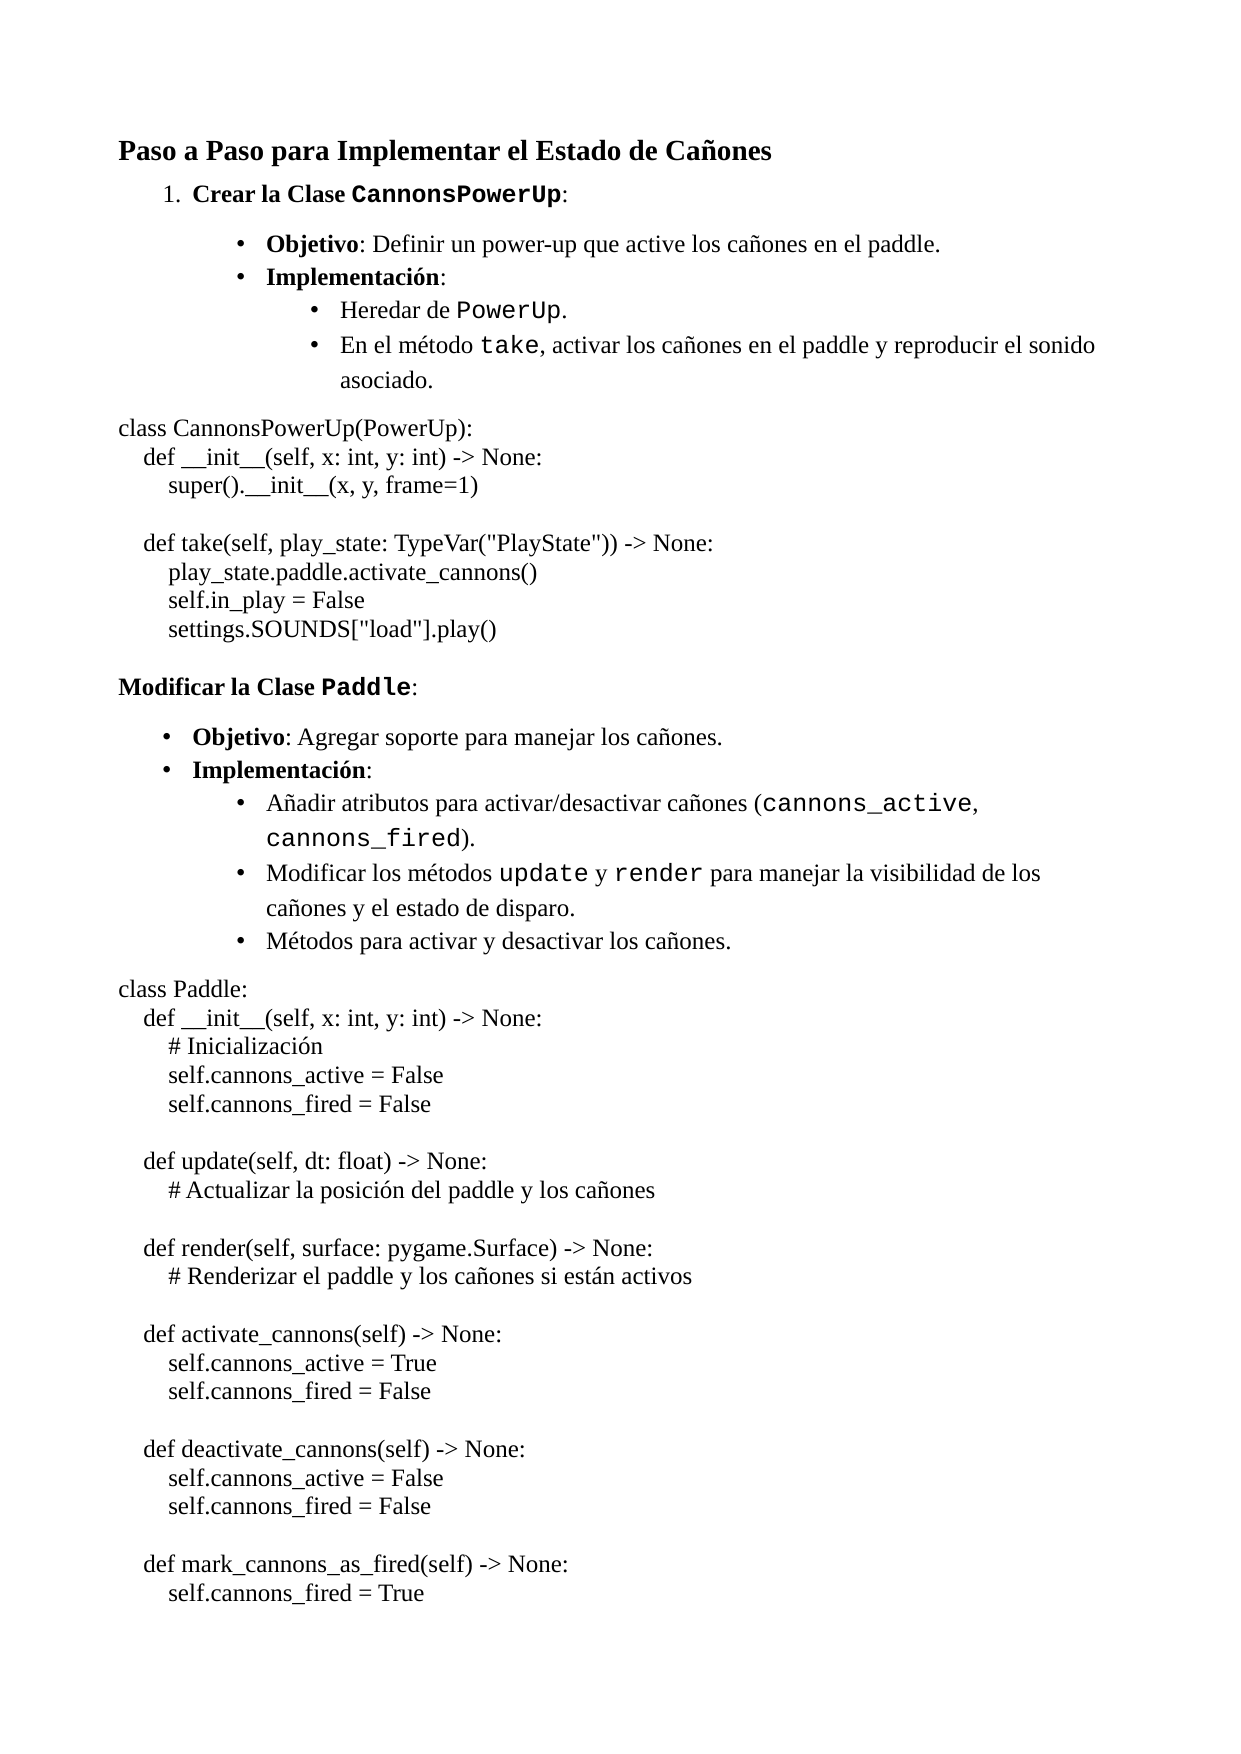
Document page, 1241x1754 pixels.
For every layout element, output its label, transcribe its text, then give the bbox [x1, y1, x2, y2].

text self.cannons_active = True [118, 1348, 1122, 1376]
text # Inicialización [118, 1031, 1122, 1060]
text def render(self, surface: pygame.Surface) -> None: [118, 1233, 1122, 1261]
list En el método take, activar los cañones en el paddle y reproducir el sonido asociado. [310, 330, 1122, 394]
text self.cannons_fired = False [118, 1376, 1122, 1405]
text self.cannons_fired = False [118, 1089, 1122, 1118]
text self.cannons_fired = True [118, 1578, 1122, 1606]
list Objetivo: Definir un power-up que active los cañones en el paddle. [236, 229, 1122, 257]
text # Actualizar la posición del paddle y los cañones [118, 1175, 1122, 1204]
text def update(self, dt: float) -> None: [118, 1146, 1122, 1175]
text class CannonsPowerUp(PowerUp): [118, 413, 1122, 442]
list Añadir atributos para activar/desactivar cañones (cannons_active, cannons_fired). [236, 788, 1122, 854]
list Implementación: [162, 755, 1122, 783]
subtitle Paso a Paso para Implementar el Estado de Cañones [118, 133, 1122, 166]
list Objetivo: Agregar soporte para manejar los cañones. [162, 722, 1122, 750]
text play_state.paddle.activate_cannons() [118, 557, 1122, 585]
text self.cannons_active = False [118, 1060, 1122, 1089]
text self.cannons_active = False [118, 1463, 1122, 1491]
list Crear la Clase CannonsPowerUp: [162, 179, 1122, 209]
text class Paddle: [118, 974, 1122, 1003]
text def take(self, play_state: TypeVar("PlayState")) -> None: [118, 528, 1122, 557]
text self.in_play = False [118, 585, 1122, 614]
list Heredar de PowerUp. [310, 295, 1122, 326]
text # Renderizar el paddle y los cañones si están activos [118, 1261, 1122, 1290]
text self.cannons_fired = False [118, 1491, 1122, 1520]
text Modificar la Clase Paddle: [118, 672, 1122, 702]
text def __init__(self, x: int, y: int) -> None: [118, 442, 1122, 470]
text super().__init__(x, y, frame=1) [118, 470, 1122, 499]
text def activate_cannons(self) -> None: [118, 1319, 1122, 1348]
text def __init__(self, x: int, y: int) -> None: [118, 1003, 1122, 1031]
list Implementación: [236, 262, 1122, 291]
text def mark_cannons_as_fired(self) -> None: [118, 1549, 1122, 1578]
list Métodos para activar y desactivar los cañones. [236, 926, 1122, 955]
text settings.SOUNDS["load"].play() [118, 614, 1122, 643]
text def deactivate_cannons(self) -> None: [118, 1434, 1122, 1463]
list Modificar los métodos update y render para manejar la visibilidad de los cañones y el estado de disparo. [236, 858, 1122, 922]
